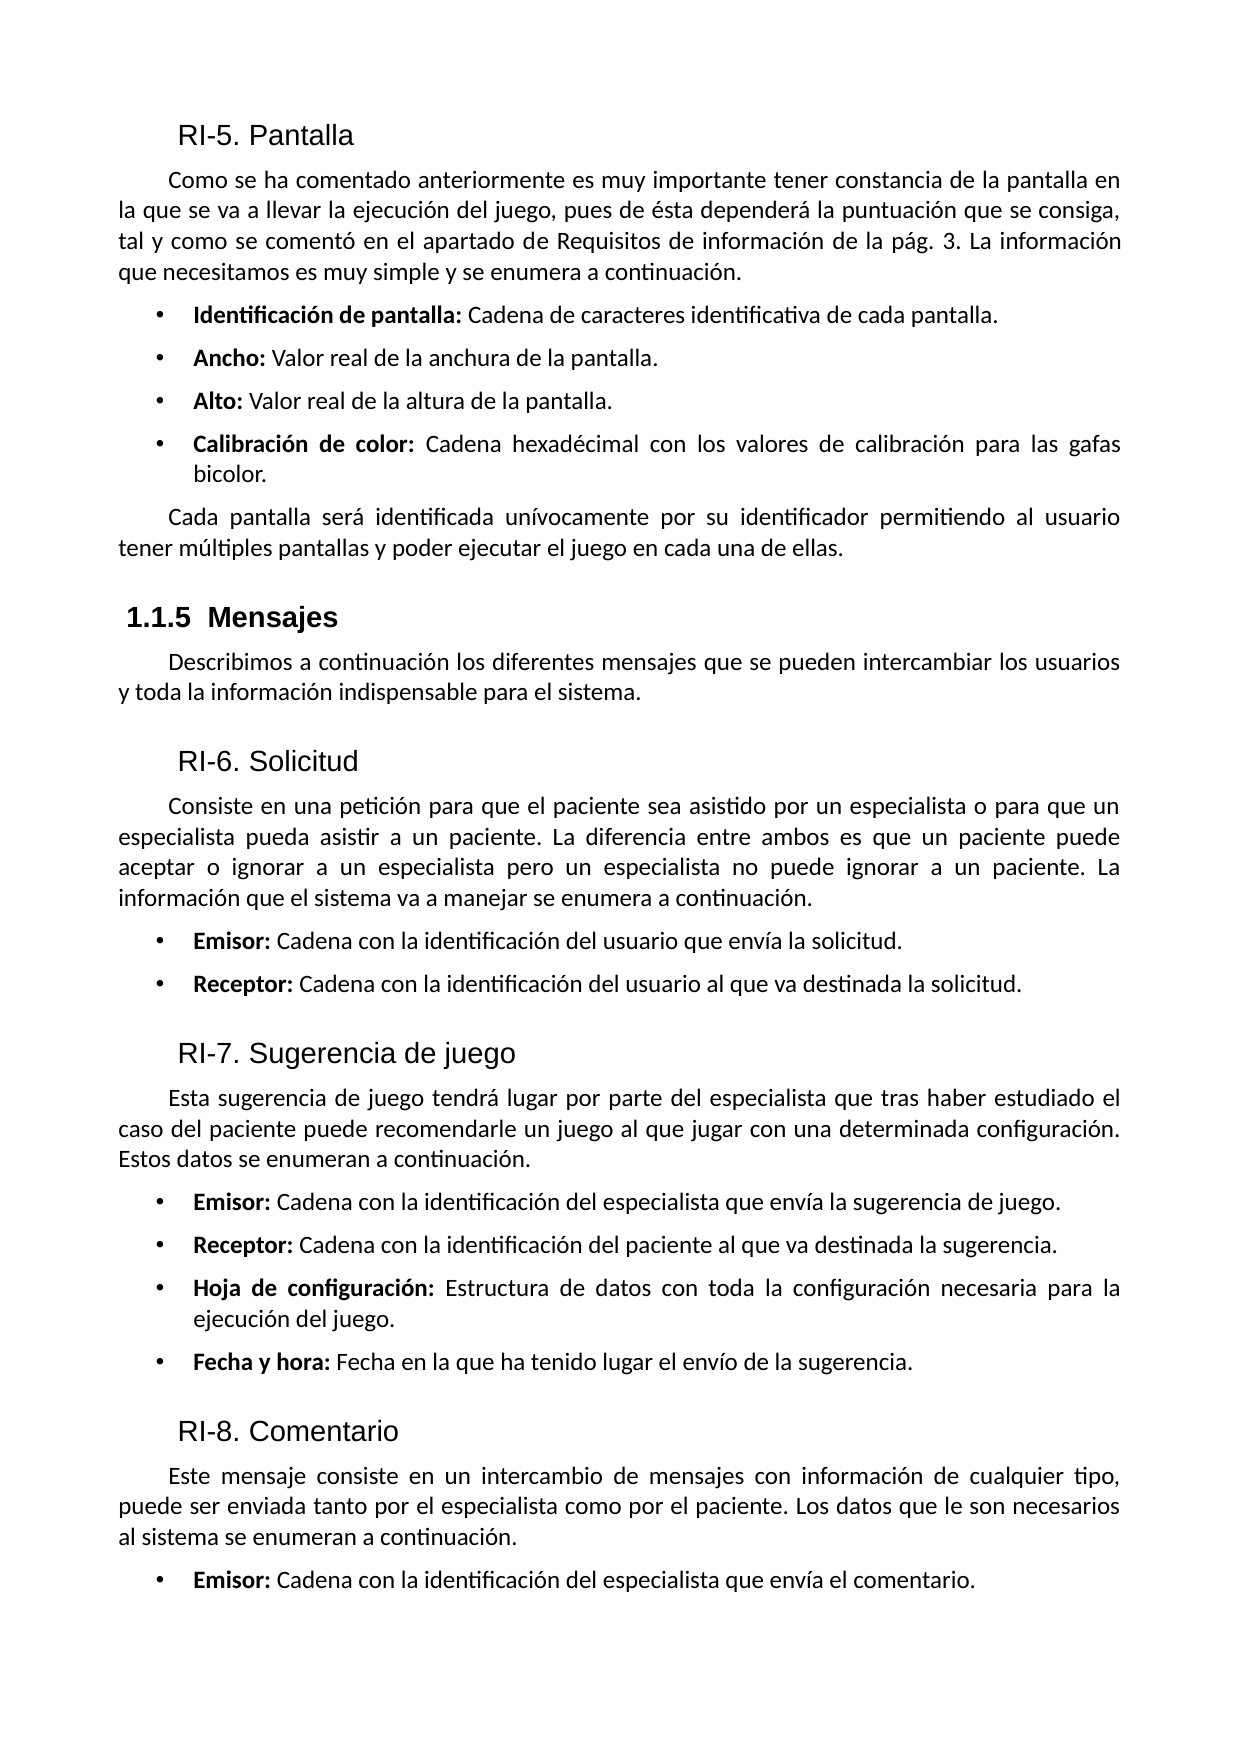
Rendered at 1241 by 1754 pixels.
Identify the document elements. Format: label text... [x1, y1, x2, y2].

list Emisor: Cadena con la identificación del especialista que envía el comentario. [156, 1564, 1122, 1594]
subtitle Comentario [177, 1414, 1122, 1447]
list Ancho: Valor real de la anchura de la pantalla. [156, 342, 1122, 372]
text Cada pantalla será identificada unívocamente por su identificador permitiendo al usuario tener múltiples pantallas y poder ejecutar el juego en cada una de ellas. [118, 501, 1122, 562]
list Fecha y hora: Fecha en la que ha tenido lugar el envío de la sugerencia. [156, 1346, 1122, 1376]
text Este mensaje consiste en un intercambio de mensajes con información de cualquier tipo, puede ser enviada tanto por el especialista como por el paciente. Los datos que le son necesarios al sistema se enumeran a continuación. [118, 1460, 1122, 1551]
text Describimos a continuación los diferentes mensajes que se pueden intercambiar los usuarios y toda la información indispensable para el sistema. [118, 646, 1122, 707]
subtitle Solicitud [177, 744, 1122, 778]
list Identificación de pantalla: Cadena de caracteres identificativa de cada pantalla. [156, 299, 1122, 329]
text Consiste en una petición para que el paciente sea asistido por un especialista o para que un especialista pueda asistir a un paciente. La diferencia entre ambos es que un paciente puede aceptar o ignorar a un especialista pero un especialista no puede ignorar a un paciente. La información que el sistema va a manejar se enumera a continuación. [118, 791, 1122, 913]
text Esta sugerencia de juego tendrá lugar por parte del especialista que tras haber estudiado el caso del paciente puede recomendarle un juego al que jugar con una determinada configuración. Estos datos se enumeran a continuación. [118, 1082, 1122, 1174]
list Receptor: Cadena con la identificación del usuario al que va destinada la solicitud. [156, 968, 1122, 999]
list Hoja de configuración: Estructura de datos con toda la configuración necesaria para la ejecución del juego. [156, 1272, 1122, 1333]
subtitle Pantalla [177, 118, 1122, 152]
text Como se ha comentado anteriormente es muy importante tener constancia de la pantalla en la que se va a llevar la ejecución del juego, pues de ésta dependerá la puntuación que se consiga, tal y como se comentó en el apartado de Requisitos de información de la pág. 3. La información que necesitamos es muy simple y se enumera a continuación. [118, 164, 1122, 286]
subtitle Sugerencia de juego [177, 1036, 1122, 1070]
list Emisor: Cadena con la identificación del especialista que envía la sugerencia de juego. [156, 1186, 1122, 1217]
list Receptor: Cadena con la identificación del paciente al que va destinada la sugerencia. [156, 1229, 1122, 1260]
list Calibración de color: Cadena hexadécimal con los valores de calibración para las gafas bicolor. [156, 428, 1122, 489]
list Alto: Valor real de la altura de la pantalla. [156, 385, 1122, 415]
subtitle Mensajes [118, 600, 1122, 633]
list Emisor: Cadena con la identificación del usuario que envía la solicitud. [156, 925, 1122, 956]
